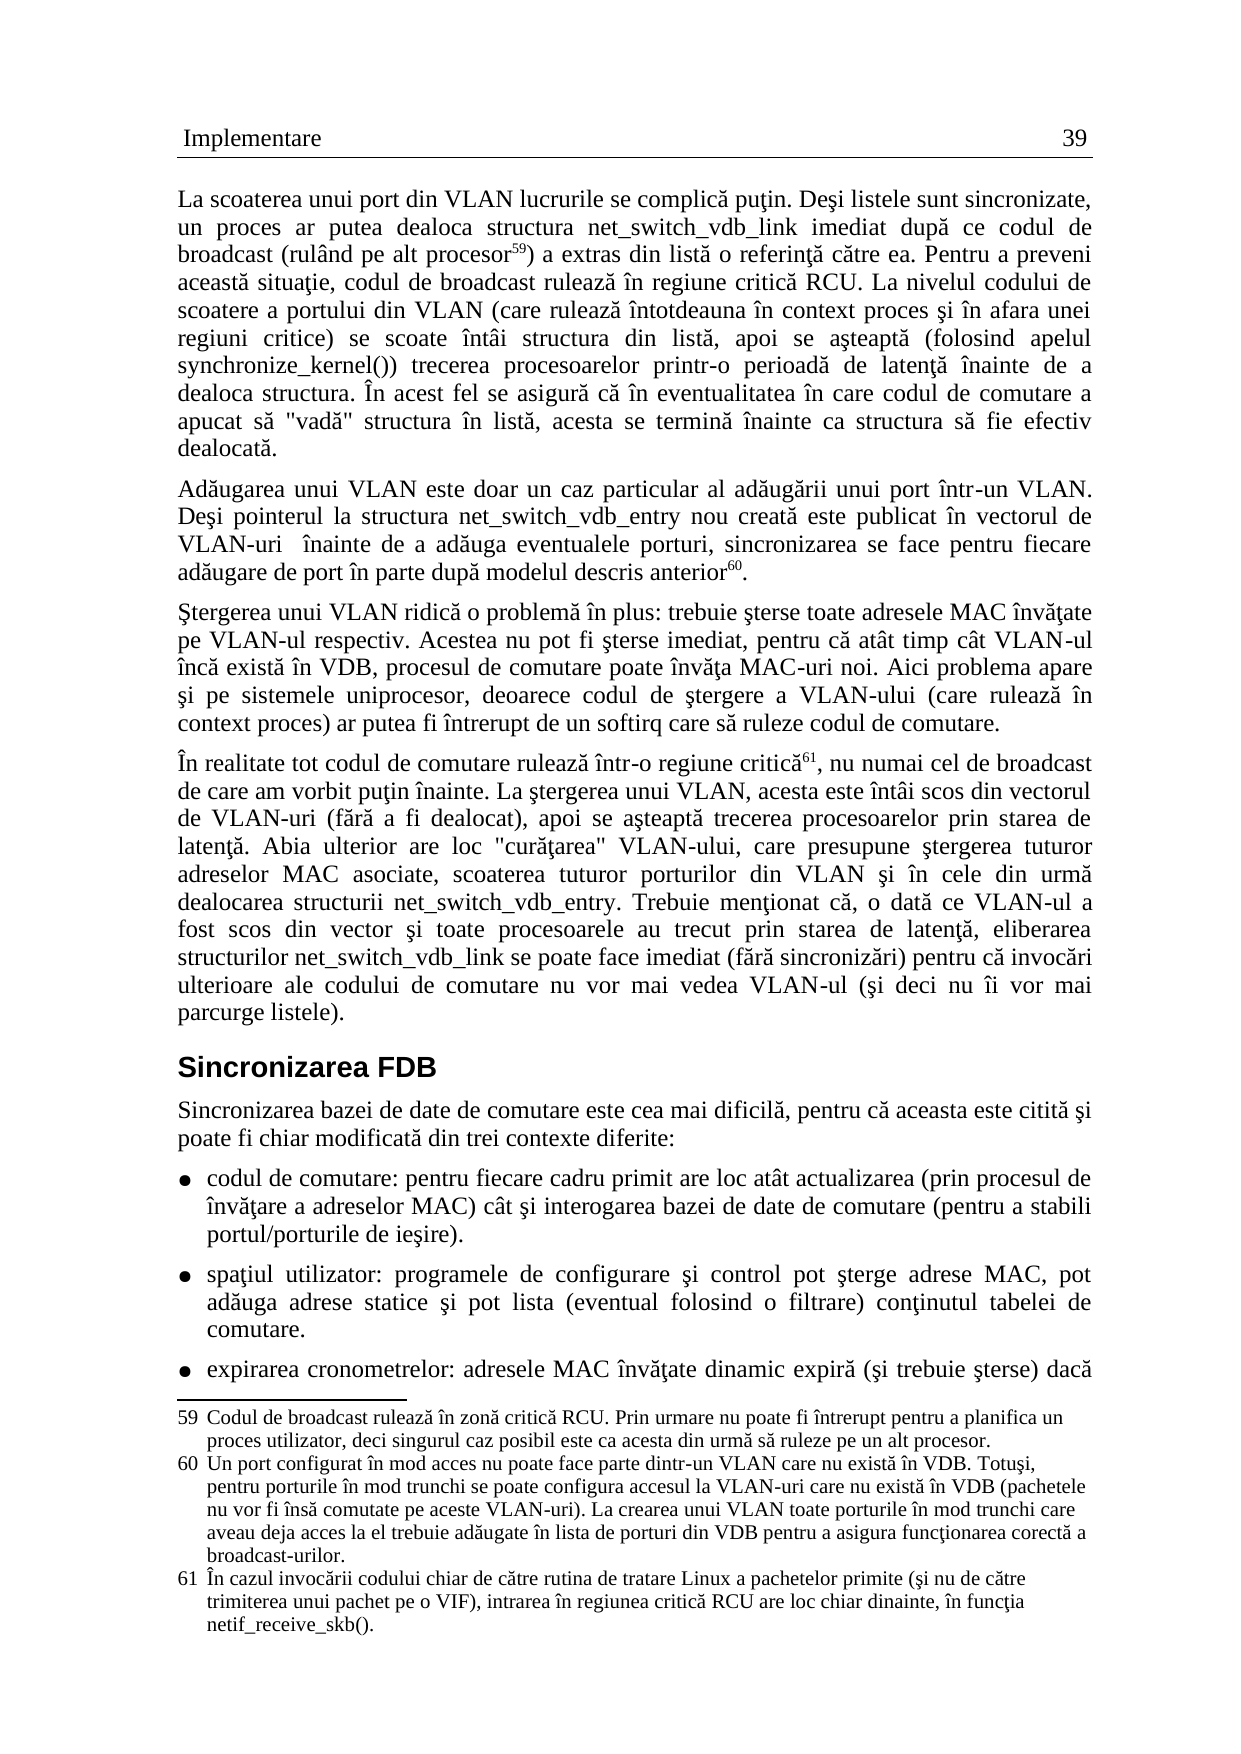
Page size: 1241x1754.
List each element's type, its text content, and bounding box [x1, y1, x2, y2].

text Adăugarea unui VLAN este doar un caz particular al adăugării unui port într‑un VLAN. Deşi pointerul la structura net_switch_vdb_entry nou creată este publicat în vectorul de VLAN‑uri înainte de a adăuga eventualele porturi, sincronizarea se face pentru fiecare adăugare de port în parte după modelul descris anterior. [177, 475, 1093, 586]
text Sincronizarea bazei de date de comutare este cea mai dificilă, pentru că aceasta este citită şi poate fi chiar modificată din trei contexte diferite: [177, 1096, 1093, 1152]
text Un port configurat în mod acces nu poate face parte dintr‑un VLAN care nu există în VDB. Totuşi, pentru porturile în mod trunchi se poate configura accesul la VLAN‑uri care nu există în VDB (pachetele nu vor fi însă comutate pe aceste VLAN‑uri). La crearea unui VLAN toate porturile în mod trunchi care aveau deja acces la el trebuie adăugate în lista de porturi din VDB pentru a asigura funcţionarea corectă a broadcast‑urilor. [177, 1452, 1093, 1567]
list expirarea cronometrelor: adresele MAC învăţate dinamic expiră (şi trebuie şterse) dacă [177, 1356, 1093, 1383]
text În cazul invocării codului chiar de către rutina de tratare Linux a pachetelor primite (şi nu de către trimiterea unui pachet pe o VIF), intrarea în regiunea critică RCU are loc chiar dinainte, în funcţia netif_receive_skb(). [177, 1567, 1093, 1636]
text Codul de broadcast rulează în zonă critică RCU. Prin urmare nu poate fi întrerupt pentru a planifica un proces utilizator, deci singurul caz posibil este ca acesta din urmă să ruleze pe un alt procesor. [177, 1406, 1093, 1452]
list spaţiul utilizator: programele de configurare şi control pot şterge adrese MAC, pot adăuga adrese statice şi pot lista (eventual folosind o filtrare) conţinutul tabelei de comutare. [177, 1260, 1093, 1343]
list codul de comutare: pentru fiecare cadru primit are loc atât actualizarea (prin procesul de învăţare a adreselor MAC) cât şi interogarea bazei de date de comutare (pentru a stabili portul/porturile de ieşire). [177, 1164, 1093, 1247]
text Ştergerea unui VLAN ridică o problemă în plus: trebuie şterse toate adresele MAC învăţate pe VLAN‑ul respectiv. Acestea nu pot fi şterse imediat, pentru că atât timp cât VLAN‑ul încă există în VDB, procesul de comutare poate învăţa MAC‑uri noi. Aici problema apare şi pe sistemele uniprocesor, deoarece codul de ştergere a VLAN‑ului (care rulează în context proces) ar putea fi întrerupt de un softirq care să ruleze codul de comutare. [177, 598, 1093, 737]
text În realitate tot codul de comutare rulează într‑o regiune critică, nu numai cel de broadcast de care am vorbit puţin înainte. La ştergerea unui VLAN, acesta este întâi scos din vectorul de VLAN‑uri (fără a fi dealocat), apoi se aşteaptă trecerea procesoarelor prin starea de latenţă. Abia ulterior are loc "curăţarea" VLAN‑ului, care presupune ştergerea tuturor adreselor MAC asociate, scoaterea tuturor porturilor din VLAN şi în cele din urmă dealocarea structurii net_switch_vdb_entry. Trebuie menţionat că, o dată ce VLAN‑ul a fost scos din vector şi toate procesoarele au trecut prin starea de latenţă, eliberarea structurilor net_switch_vdb_link se poate face imediat (fără sincronizări) pentru că invocări ulterioare ale codului de comutare nu vor mai vedea VLAN‑ul (şi deci nu îi vor mai parcurge listele). [177, 749, 1093, 1026]
subtitle Sincronizarea FDB [177, 1051, 1093, 1084]
text La scoaterea unui port din VLAN lucrurile se complică puţin. Deşi listele sunt sincronizate, un proces ar putea dealoca structura net_switch_vdb_link imediat după ce codul de broadcast (rulând pe alt procesor) a extras din listă o referinţă către ea. Pentru a preveni această situaţie, codul de broadcast rulează în regiune critică RCU. La nivelul codului de scoatere a portului din VLAN (care rulează întotdeauna în context proces şi în afara unei regiuni critice) se scoate întâi structura din listă, apoi se aşteaptă (folosind apelul synchronize_kernel()) trecerea procesoarelor printr‑o perioadă de latenţă înainte de a dealoca structura. În acest fel se asigură că în eventualitatea în care codul de comutare a apucat să "vadă" structura în listă, acesta se termină înainte ca structura să fie efectiv dealocată. [177, 185, 1093, 462]
